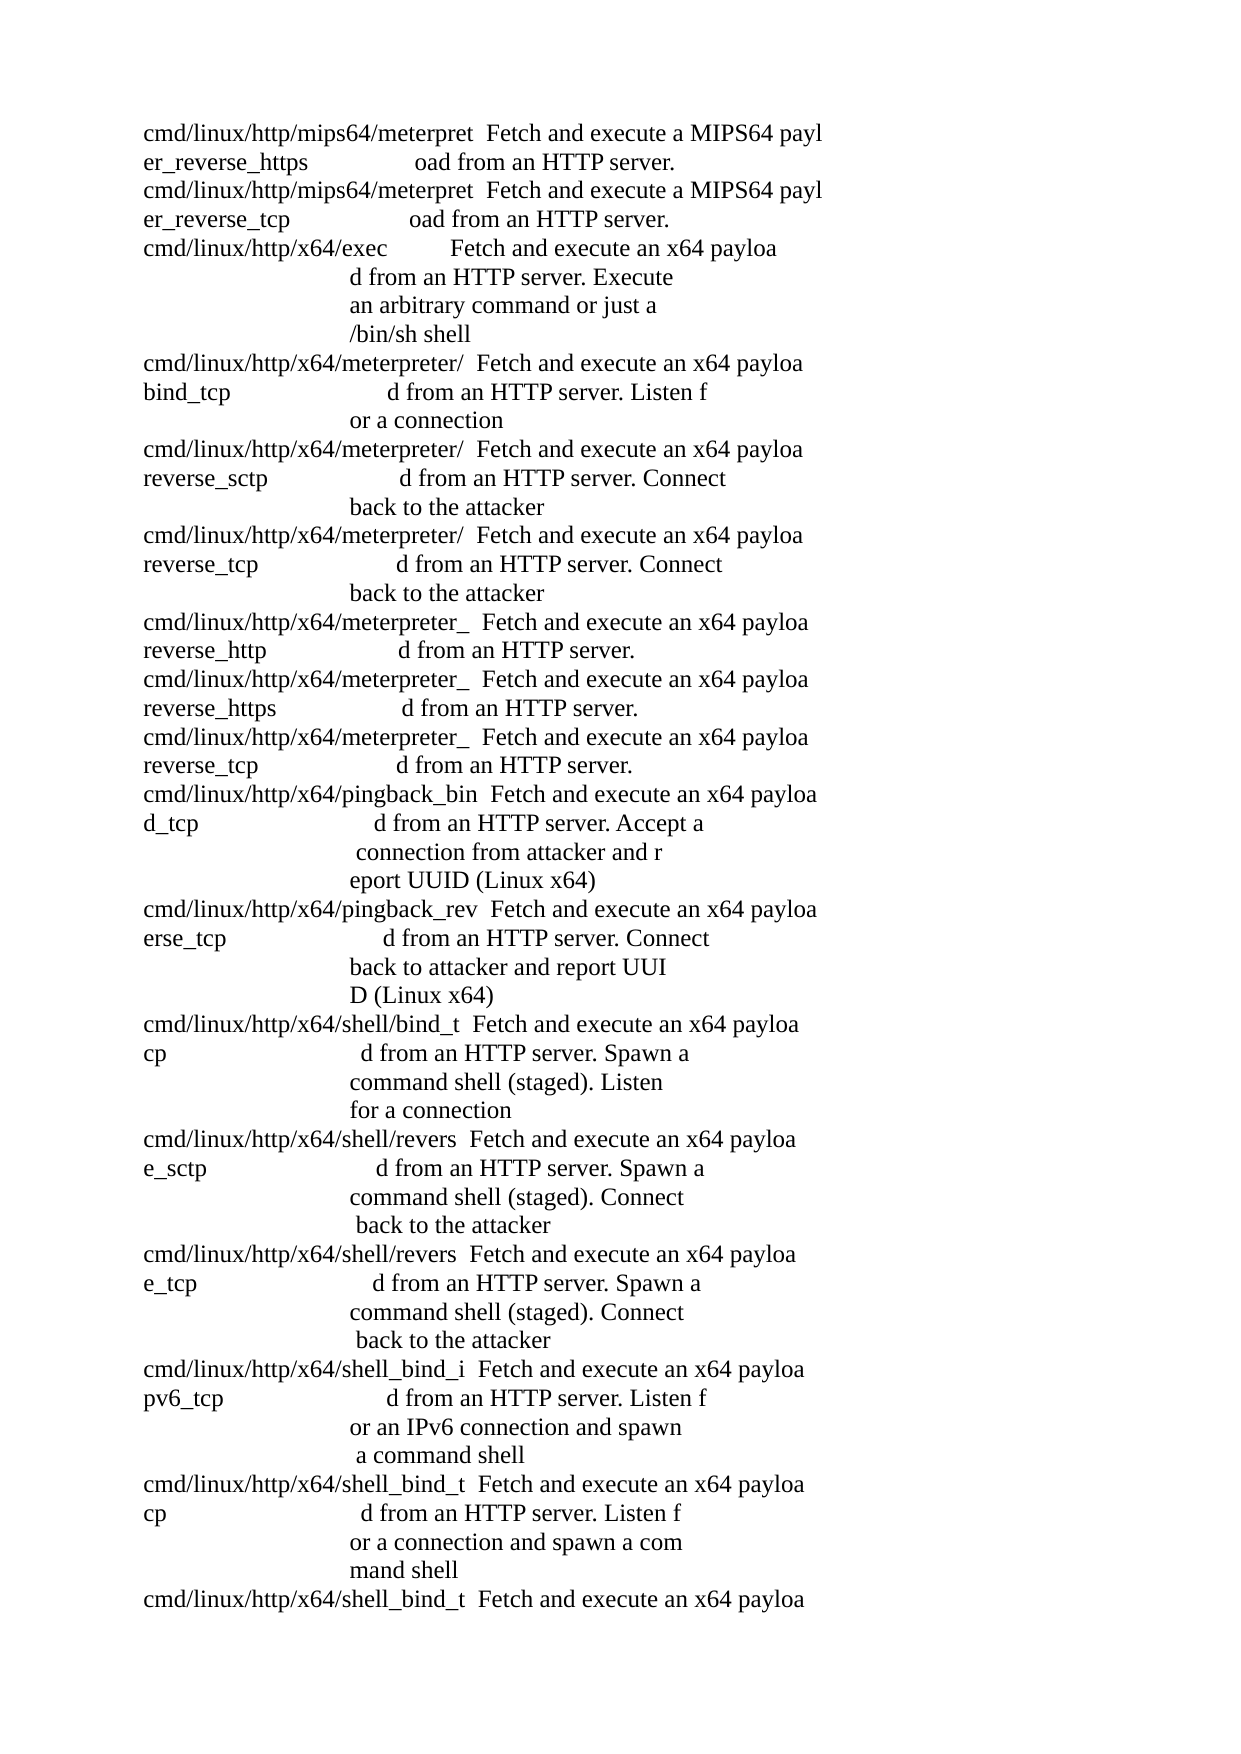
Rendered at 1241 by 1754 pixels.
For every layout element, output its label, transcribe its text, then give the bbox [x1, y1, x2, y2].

text mand shell [118, 1556, 1122, 1584]
text er_reverse_tcp oad from an HTTP server. [118, 204, 1122, 233]
text back to the attacker [118, 492, 1122, 521]
text or a connection [118, 406, 1122, 434]
text cmd/linux/http/x64/meterpreter/ Fetch and execute an x64 payloa [118, 434, 1122, 463]
text pv6_tcp d from an HTTP server. Listen f [118, 1383, 1122, 1412]
text cmd/linux/http/x64/shell_bind_t Fetch and execute an x64 payloa [118, 1584, 1122, 1613]
text cmd/linux/http/mips64/meterpret Fetch and execute a MIPS64 payl [118, 176, 1122, 204]
text cmd/linux/http/x64/shell_bind_t Fetch and execute an x64 payloa [118, 1469, 1122, 1498]
text back to attacker and report UUI [118, 952, 1122, 981]
text cmd/linux/http/x64/pingback_bin Fetch and execute an x64 payloa [118, 779, 1122, 808]
text d_tcp d from an HTTP server. Accept a [118, 808, 1122, 837]
text cmd/linux/http/x64/shell_bind_i Fetch and execute an x64 payloa [118, 1354, 1122, 1383]
text for a connection [118, 1096, 1122, 1124]
text command shell (staged). Connect [118, 1182, 1122, 1211]
text command shell (staged). Connect [118, 1297, 1122, 1326]
text cmd/linux/http/x64/shell/revers Fetch and execute an x64 payloa [118, 1124, 1122, 1153]
text /bin/sh shell [118, 319, 1122, 348]
text back to the attacker [118, 1326, 1122, 1354]
text a command shell [118, 1441, 1122, 1469]
text reverse_tcp d from an HTTP server. Connect [118, 549, 1122, 578]
text erse_tcp d from an HTTP server. Connect [118, 923, 1122, 952]
text command shell (staged). Listen [118, 1067, 1122, 1096]
text cmd/linux/http/x64/exec Fetch and execute an x64 payloa [118, 233, 1122, 262]
text or a connection and spawn a com [118, 1527, 1122, 1556]
text reverse_https d from an HTTP server. [118, 693, 1122, 722]
text cmd/linux/http/x64/meterpreter/ Fetch and execute an x64 payloa [118, 348, 1122, 377]
text e_sctp d from an HTTP server. Spawn a [118, 1153, 1122, 1182]
text cmd/linux/http/x64/meterpreter_ Fetch and execute an x64 payloa [118, 664, 1122, 693]
text or an IPv6 connection and spawn [118, 1412, 1122, 1441]
text e_tcp d from an HTTP server. Spawn a [118, 1268, 1122, 1297]
text reverse_tcp d from an HTTP server. [118, 751, 1122, 779]
text reverse_sctp d from an HTTP server. Connect [118, 463, 1122, 492]
text back to the attacker [118, 578, 1122, 607]
text connection from attacker and r [118, 837, 1122, 866]
text cmd/linux/http/x64/meterpreter_ Fetch and execute an x64 payloa [118, 722, 1122, 751]
text cmd/linux/http/mips64/meterpret Fetch and execute a MIPS64 payl [118, 118, 1122, 147]
text reverse_http d from an HTTP server. [118, 636, 1122, 664]
text cp d from an HTTP server. Listen f [118, 1498, 1122, 1527]
text er_reverse_https oad from an HTTP server. [118, 147, 1122, 176]
text cmd/linux/http/x64/meterpreter/ Fetch and execute an x64 payloa [118, 521, 1122, 549]
text cp d from an HTTP server. Spawn a [118, 1038, 1122, 1067]
text cmd/linux/http/x64/meterpreter_ Fetch and execute an x64 payloa [118, 607, 1122, 636]
text cmd/linux/http/x64/shell/revers Fetch and execute an x64 payloa [118, 1239, 1122, 1268]
text an arbitrary command or just a [118, 291, 1122, 319]
text eport UUID (Linux x64) [118, 866, 1122, 894]
text back to the attacker [118, 1211, 1122, 1239]
text cmd/linux/http/x64/shell/bind_t Fetch and execute an x64 payloa [118, 1009, 1122, 1038]
text cmd/linux/http/x64/pingback_rev Fetch and execute an x64 payloa [118, 894, 1122, 923]
text bind_tcp d from an HTTP server. Listen f [118, 377, 1122, 406]
text D (Linux x64) [118, 981, 1122, 1009]
text d from an HTTP server. Execute [118, 262, 1122, 291]
